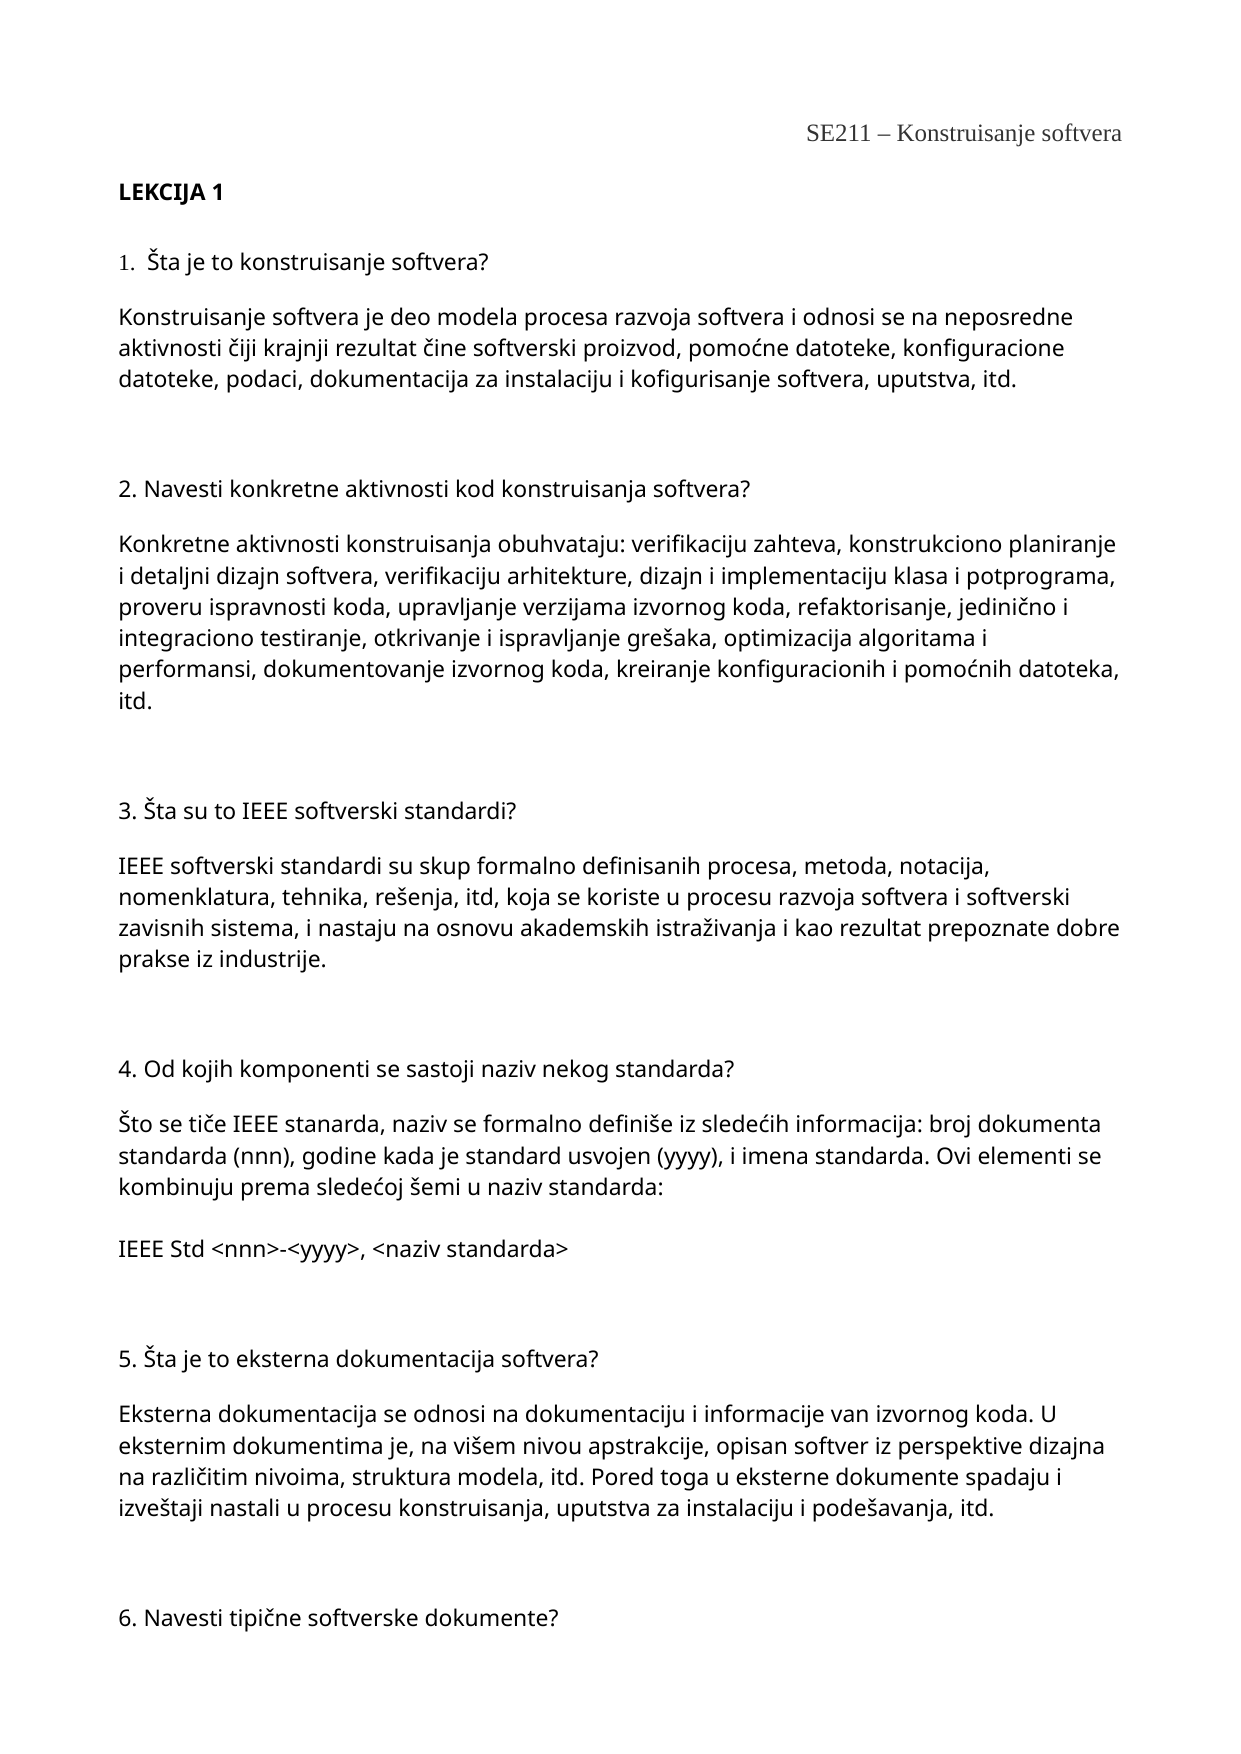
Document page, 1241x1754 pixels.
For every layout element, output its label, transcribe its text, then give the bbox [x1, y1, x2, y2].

text Eksterna dokumentacija se odnosi na dokumentaciju i informacije van izvornog koda. U eksternim dokumentima je, na višem nivou apstrakcije, opisan softver iz perspektive dizajna na različitim nivoima, struktura modela, itd. Pored toga u eksterne dokumente spadaju i izveštaji nastali u procesu konstruisanja, uputstva za instalaciju i podešavanja, itd. [118, 1398, 1122, 1523]
text Konstruisanje softvera je deo modela procesa razvoja softvera i odnosi se na neposredne aktivnosti čiji krajnji rezultat čine softverski proizvod, pomoćne datoteke, konfiguracione datoteke, podaci, dokumentacija za instalaciju i kofigurisanje softvera, uputstva, itd. [118, 301, 1122, 394]
text 4. Od kojih komponenti se sastoji naziv nekog standarda? [118, 1053, 1122, 1084]
text 2. Navesti konkretne aktivnosti kod konstruisanja softvera? [118, 473, 1122, 504]
text Konkretne aktivnosti konstruisanja obuhvataju: verifikaciju zahteva, konstrukciono planiranje i detaljni dizajn softvera, verifikaciju arhitekture, dizajn i implementaciju klasa i potprograma, proveru ispravnosti koda, upravljanje verzijama izvornog koda, refaktorisanje, jedinično i integraciono testiranje, otkrivanje i ispravljanje grešaka, optimizacija algoritama i performansi, dokumentovanje izvornog koda, kreiranje konfiguracionih i pomoćnih datoteka, itd. [118, 528, 1122, 716]
text LEKCIJA 1 [118, 176, 1122, 208]
text IEEE softverski standardi su skup formalno definisanih procesa, metoda, notacija, nomenklatura, tehnika, rešenja, itd, koja se koriste u procesu razvoja softvera i softverski zavisnih sistema, i nastaju na osnovu akademskih istraživanja i kao rezultat prepoznate dobre prakse iz industrije. [118, 849, 1122, 974]
text 5. Šta je to eksterna dokumentacija softvera? [118, 1343, 1122, 1374]
text Što se tiče IEEE stanarda, naziv se formalno definiše iz sledećih informacija: broj dokumenta standarda (nnn), godine kada je standard usvojen (yyyy), i imena standarda. Ovi elementi se kombinuju prema sledećoj šemi u naziv standarda: IEEE Std <nnn>-<yyyy>, <naziv standarda> [118, 1108, 1122, 1264]
text 3. Šta su to IEEE softverski standardi? [118, 794, 1122, 826]
text 1. Šta je to konstruisanje softvera? [118, 246, 1122, 277]
text 6. Navesti tipične softverske dokumente? [118, 1602, 1122, 1633]
